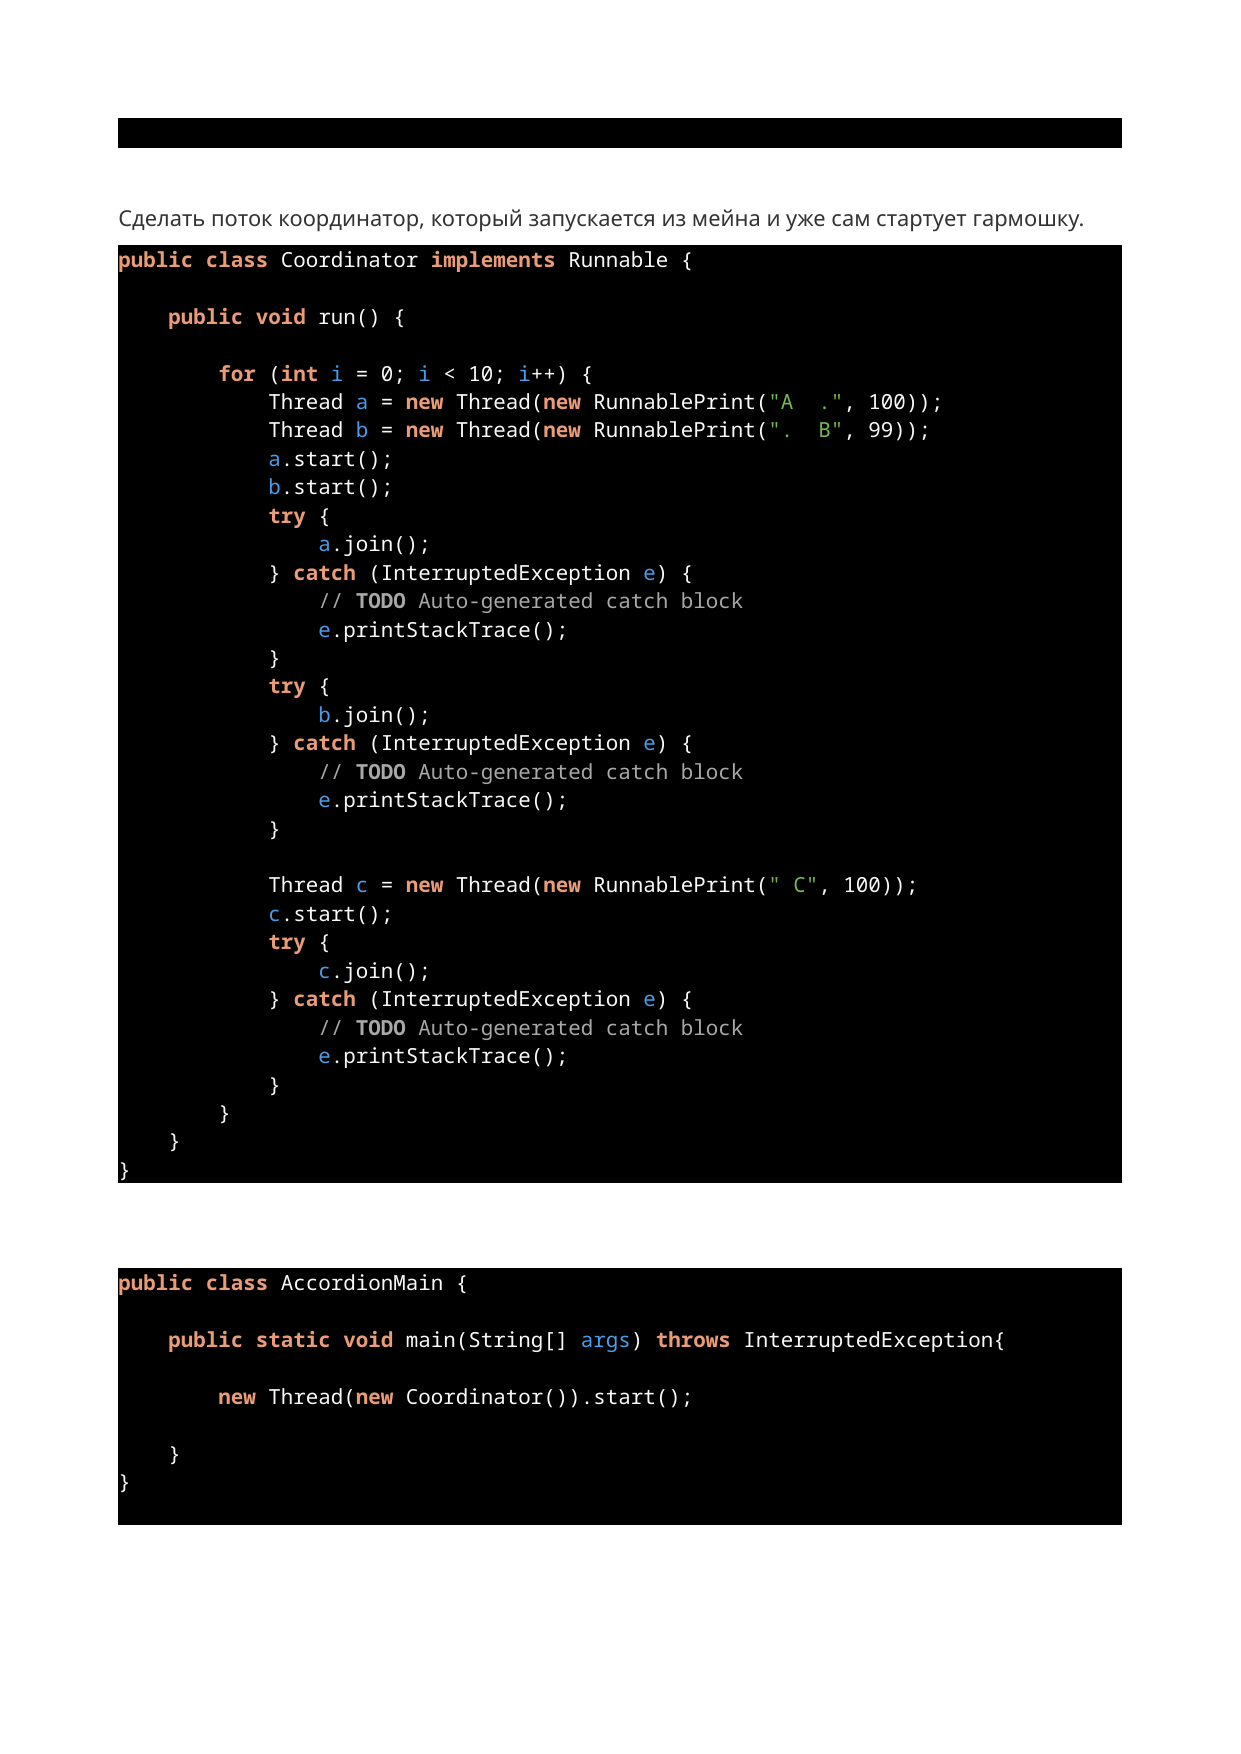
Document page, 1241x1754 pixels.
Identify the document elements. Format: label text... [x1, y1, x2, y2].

text public void run() { [118, 302, 1122, 330]
text } [118, 1439, 1122, 1467]
text try { [118, 501, 1122, 529]
text } [118, 643, 1122, 672]
text e.printStackTrace(); [118, 1041, 1122, 1070]
text try { [118, 672, 1122, 700]
text } catch (InterruptedException e) { [118, 984, 1122, 1013]
text public class AccordionMain { [118, 1268, 1122, 1296]
text e.printStackTrace(); [118, 785, 1122, 814]
text } catch (InterruptedException e) { [118, 558, 1122, 586]
text Thread b = new Thread(new RunnablePrint(". B", 99)); [118, 416, 1122, 444]
text // TODO Auto-generated catch block [118, 586, 1122, 615]
text } [118, 814, 1122, 842]
text new Thread(new Coordinator()).start(); [118, 1382, 1122, 1410]
text } [118, 1155, 1122, 1183]
text Сделать поток координатор, который запускается из мейна и уже сам стартует гармошку. [118, 203, 1122, 232]
text Thread a = new Thread(new RunnablePrint("A .", 100)); [118, 387, 1122, 416]
text } [118, 1070, 1122, 1098]
text a.join(); [118, 529, 1122, 558]
text c.start(); [118, 899, 1122, 927]
text try { [118, 927, 1122, 956]
text } catch (InterruptedException e) { [118, 728, 1122, 757]
text } [118, 1127, 1122, 1155]
text public static void main(String[] args) throws InterruptedException{ [118, 1325, 1122, 1353]
text a.start(); [118, 444, 1122, 472]
text } [118, 1098, 1122, 1127]
text // TODO Auto-generated catch block [118, 757, 1122, 785]
text b.start(); [118, 472, 1122, 501]
text public class Coordinator implements Runnable { [118, 245, 1122, 273]
text // TODO Auto-generated catch block [118, 1013, 1122, 1041]
text e.printStackTrace(); [118, 615, 1122, 643]
text b.join(); [118, 700, 1122, 728]
text } [118, 1467, 1122, 1496]
text c.join(); [118, 956, 1122, 984]
text for (int i = 0; i < 10; i++) { [118, 359, 1122, 387]
text Thread c = new Thread(new RunnablePrint(" C", 100)); [118, 871, 1122, 899]
